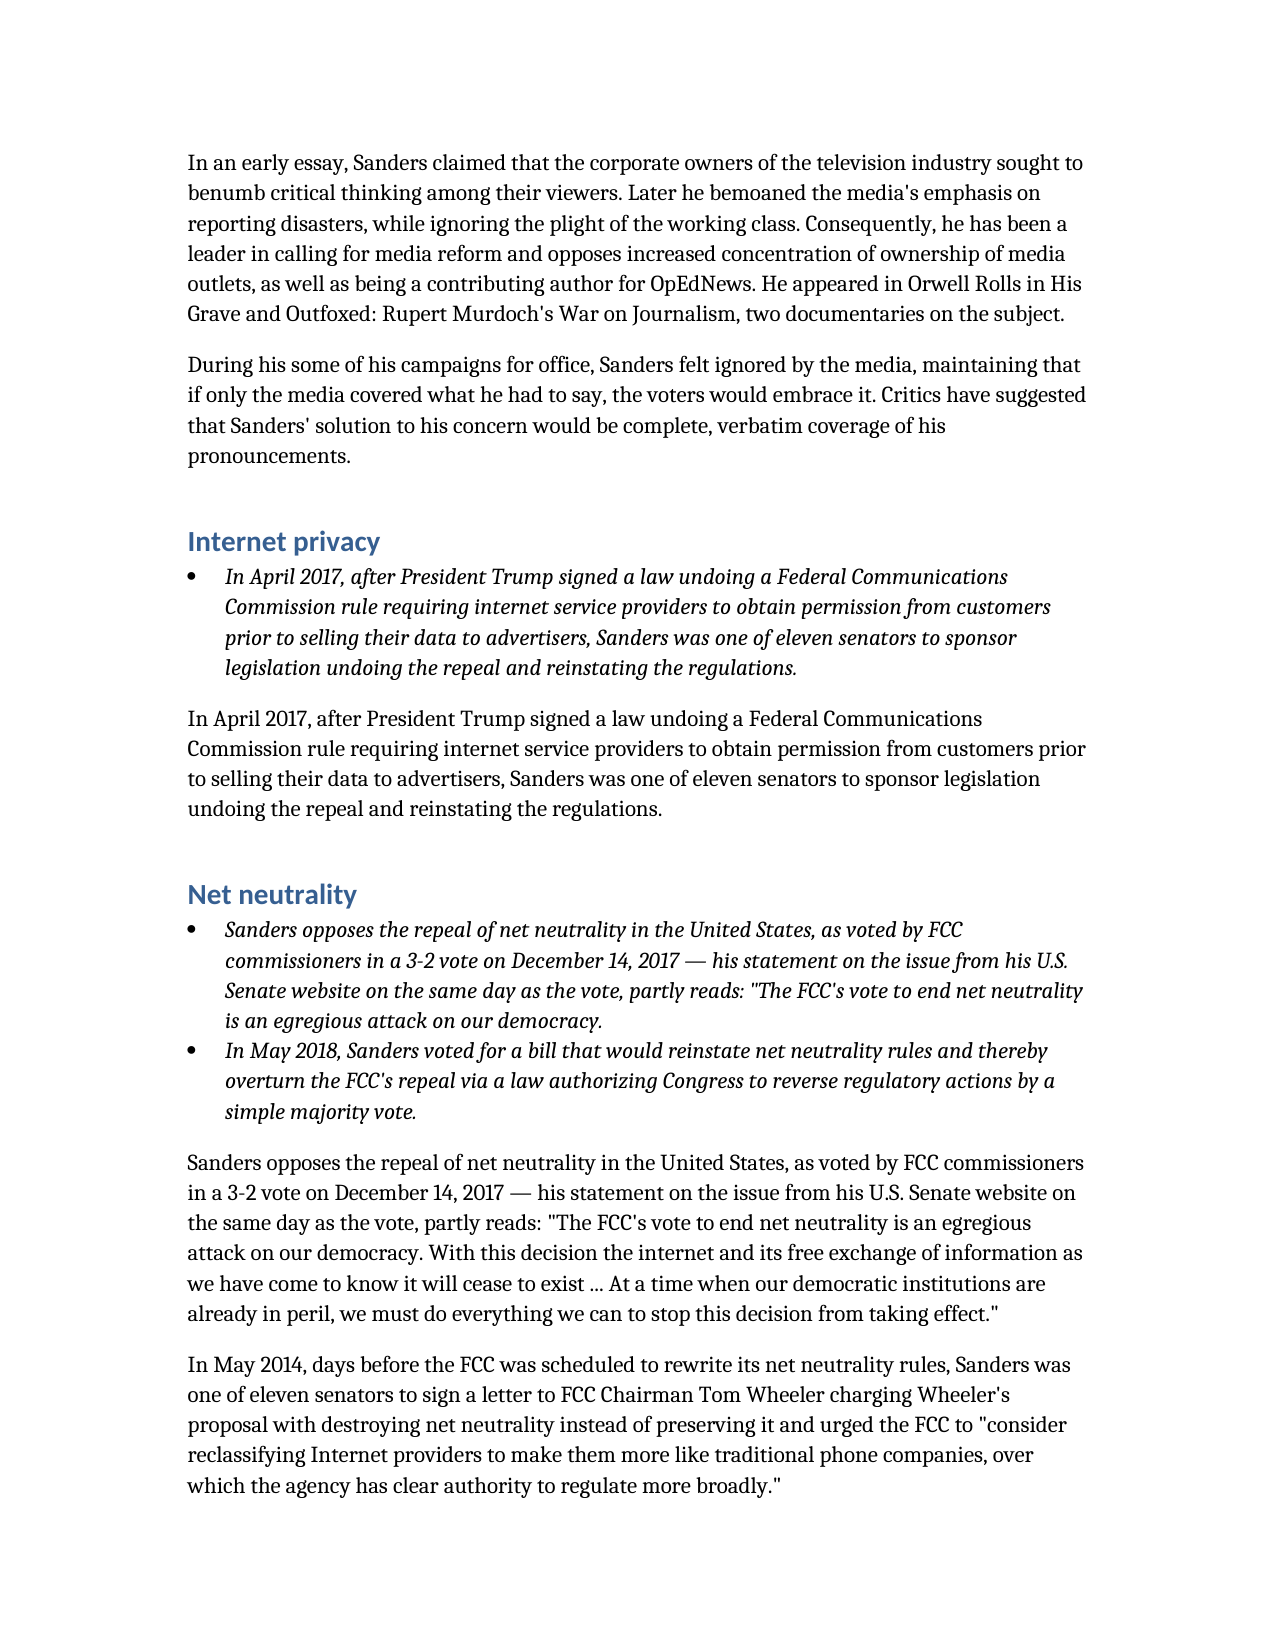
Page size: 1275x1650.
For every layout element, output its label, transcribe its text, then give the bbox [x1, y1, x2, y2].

text Sanders opposes the repeal of net neutrality in the United States, as voted by FCC commissioners in a 3-2 vote on December 14, 2017 — his statement on the issue from his U.S. Senate website on the same day as the vote, partly reads: "The FCC's vote to end net neutrality is an egregious attack on our democracy. With this decision the internet and its free exchange of information as we have come to know it will cease to exist ... At a time when our democratic institutions are already in peril, we must do everything we can to stop this decision from taking effect." [187, 1149, 1087, 1327]
text In April 2017, after President Trump signed a law undoing a Federal Communications Commission rule requiring internet service providers to obtain permission from customers prior to selling their data to advertisers, Sanders was one of eleven senators to sponsor legislation undoing the repeal and reinstating the regulations. [187, 706, 1087, 822]
text In an early essay, Sanders claimed that the corporate owners of the television industry sought to benumb critical thinking among their viewers. Later he bemoaned the media's emphasis on reporting disasters, while ignoring the plight of the working class. Consequently, he has been a leader in calling for media reform and opposes increased concentration of ownership of media outlets, as well as being a contributing author for OpEdNews. He appeared in Orwell Rolls in His Grave and Outfoxed: Rupert Murdoch's War on Journalism, two documentaries on the subject. [187, 150, 1087, 327]
subtitle Net neutrality [187, 876, 1087, 912]
list In May 2018, Sanders voted for a bill that would reinstate net neutrality rules and thereby overturn the FCC's repeal via a law authorizing Congress to reverse regulatory actions by a simple majority vote. [187, 1038, 1087, 1125]
subtitle Internet privacy [187, 523, 1087, 558]
text In May 2014, days before the FCC was scheduled to rewrite its net neutrality rules, Sanders was one of eleven senators to sign a letter to FCC Chairman Tom Wheeler charging Wheeler's proposal with destroying net neutrality instead of preserving it and urged the FCC to "consider reclassifying Internet providers to make them more like traditional phone companies, over which the agency has clear authority to regulate more broadly." [187, 1352, 1087, 1499]
text During his some of his campaigns for office, Sanders felt ignored by the media, maintaining that if only the media covered what he had to say, the voters would embrace it. Critics have suggested that Sanders' solution to his concern would be complete, verbatim coverage of his pronouncements. [187, 352, 1087, 469]
list In April 2017, after President Trump signed a law undoing a Federal Communications Commission rule requiring internet service providers to obtain permission from customers prior to selling their data to advertisers, Sanders was one of eleven senators to sponsor legislation undoing the repeal and reinstating the regulations. [187, 564, 1087, 681]
list Sanders opposes the repeal of net neutrality in the United States, as voted by FCC commissioners in a 3-2 vote on December 14, 2017 — his statement on the issue from his U.S. Senate website on the same day as the vote, partly reads: "The FCC's vote to end net neutrality is an egregious attack on our democracy. [187, 917, 1087, 1034]
